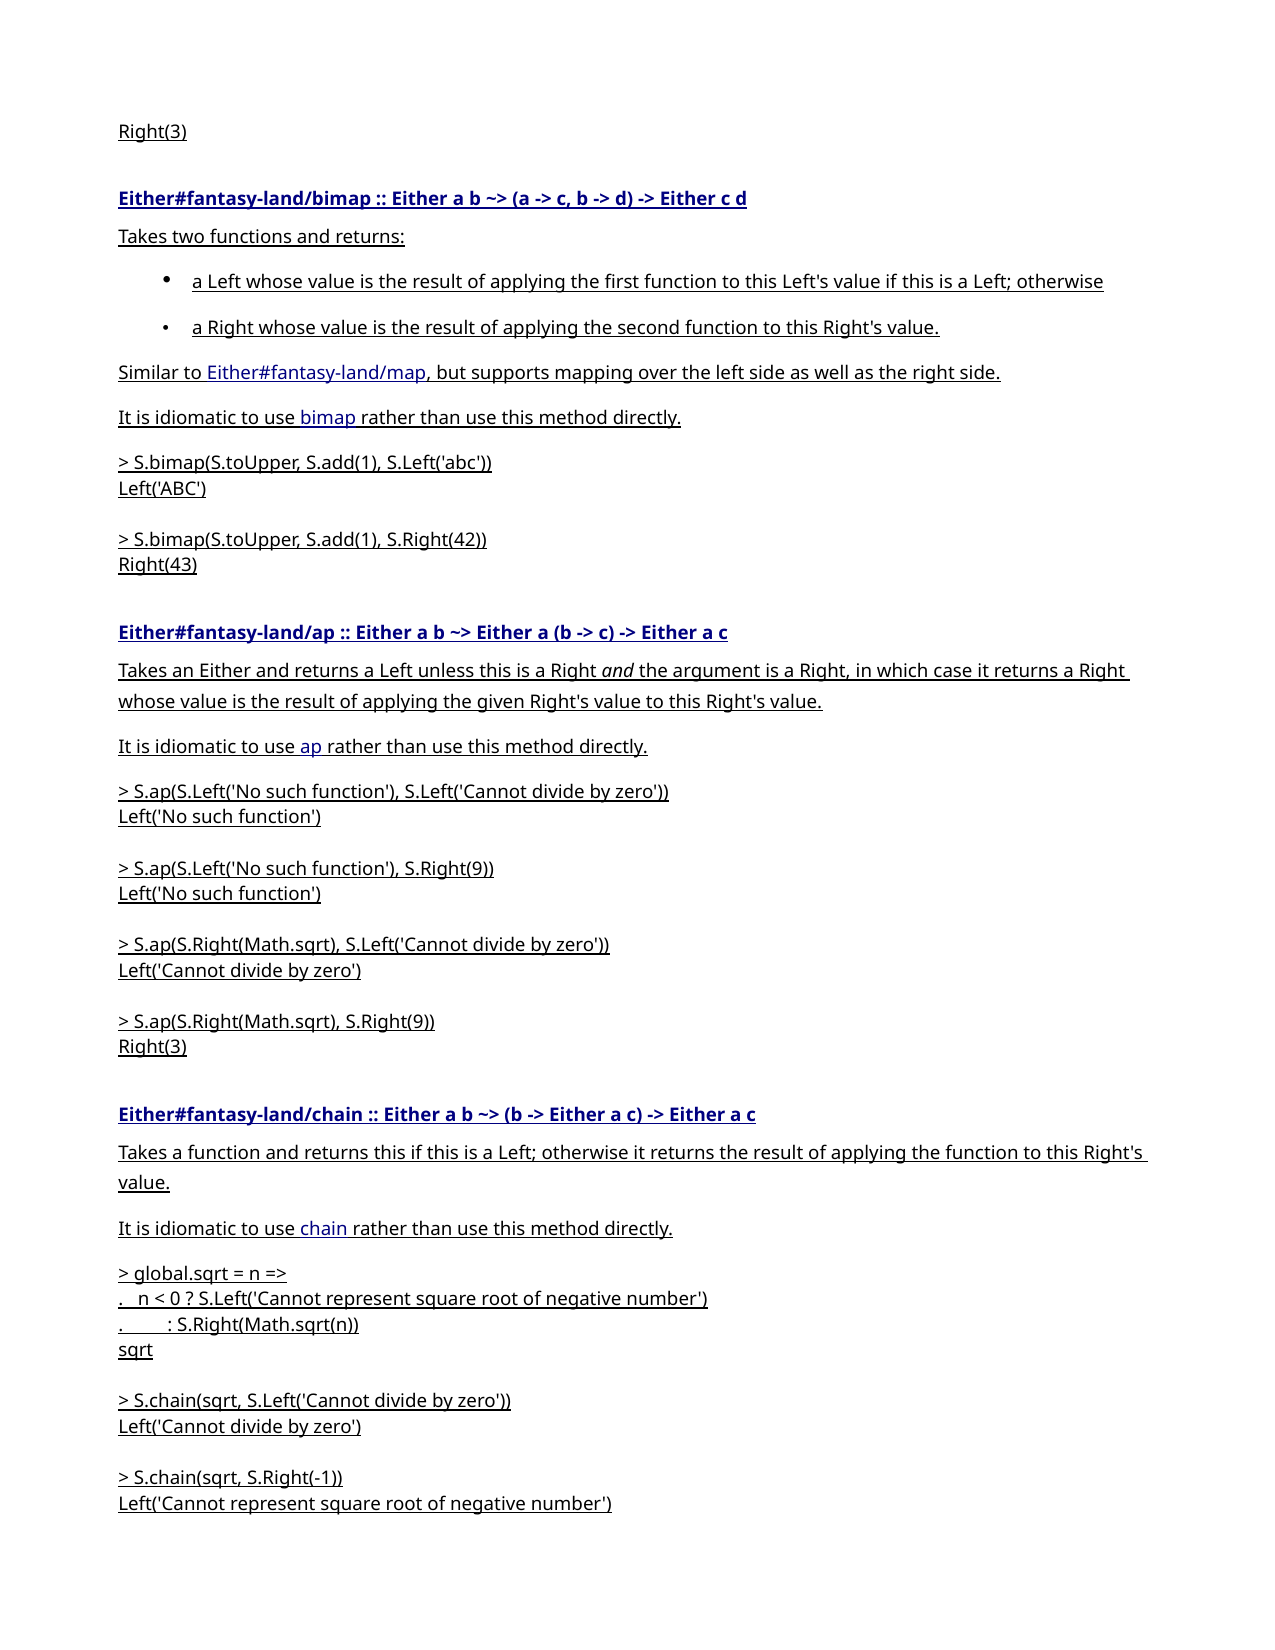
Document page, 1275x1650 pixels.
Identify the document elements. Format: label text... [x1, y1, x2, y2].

subtitle Either#fantasy-land/bimap :: Either a b ~> (a -⁠> c, b -⁠> d) -⁠> Either c d [118, 186, 1157, 211]
text > S.ap(S.Right(Math.sqrt), S.Right(9)) [118, 1008, 1157, 1033]
text > S.bimap(S.toUpper, S.add(1), S.Right(42)) [118, 526, 1157, 552]
text Left('No such function') [118, 880, 1157, 906]
text > global.sqrt = n => [118, 1260, 1157, 1286]
text Takes two functions and returns: [118, 224, 1157, 249]
text . : S.Right(Math.sqrt(n)) [118, 1311, 1157, 1337]
text Left('No such function') [118, 804, 1157, 829]
text > S.ap(S.Left('No such function'), S.Right(9)) [118, 855, 1157, 880]
text Left('Cannot divide by zero') [118, 957, 1157, 982]
text Left('ABC') [118, 475, 1157, 501]
subtitle Either#fantasy-land/ap :: Either a b ~> Either a (b -⁠> c) -⁠> Either a c [118, 619, 1157, 645]
subtitle Either#fantasy-land/chain :: Either a b ~> (b -⁠> Either a c) -⁠> Either a c [118, 1101, 1157, 1127]
text Right(3) [118, 1033, 1157, 1059]
text . n < 0 ? S.Left('Cannot represent square root of negative number') [118, 1286, 1157, 1311]
text It is idiomatic to use ap rather than use this method directly. [118, 733, 1157, 759]
text Right(3) [118, 118, 1157, 144]
text Similar to Either#fantasy-land/map, but supports mapping over the left side as well as the right side. [118, 359, 1157, 385]
text Left('Cannot represent square root of negative number') [118, 1490, 1157, 1515]
text It is idiomatic to use bimap rather than use this method directly. [118, 404, 1157, 430]
text > S.chain(sqrt, S.Left('Cannot divide by zero')) [118, 1388, 1157, 1413]
text > S.ap(S.Left('No such function'), S.Left('Cannot divide by zero')) [118, 778, 1157, 804]
text Right(43) [118, 552, 1157, 577]
text sqrt [118, 1337, 1157, 1362]
text It is idiomatic to use chain rather than use this method directly. [118, 1215, 1157, 1240]
text > S.chain(sqrt, S.Right(-1)) [118, 1464, 1157, 1490]
text Takes a function and returns this if this is a Left; otherwise it returns the result of applying the function to this Right's value. [118, 1139, 1157, 1195]
list a Left whose value is the result of applying the first function to this Left's value if this is a Left; otherwise [162, 269, 1157, 294]
text Left('Cannot divide by zero') [118, 1413, 1157, 1439]
text > S.bimap(S.toUpper, S.add(1), S.Left('abc')) [118, 450, 1157, 475]
list a Right whose value is the result of applying the second function to this Right's value. [162, 314, 1157, 339]
text Takes an Either and returns a Left unless this is a Right and the argument is a Right, in which case it returns a Right whose value is the result of applying the given Right's value to this Right's value. [118, 657, 1157, 713]
text > S.ap(S.Right(Math.sqrt), S.Left('Cannot divide by zero')) [118, 931, 1157, 957]
